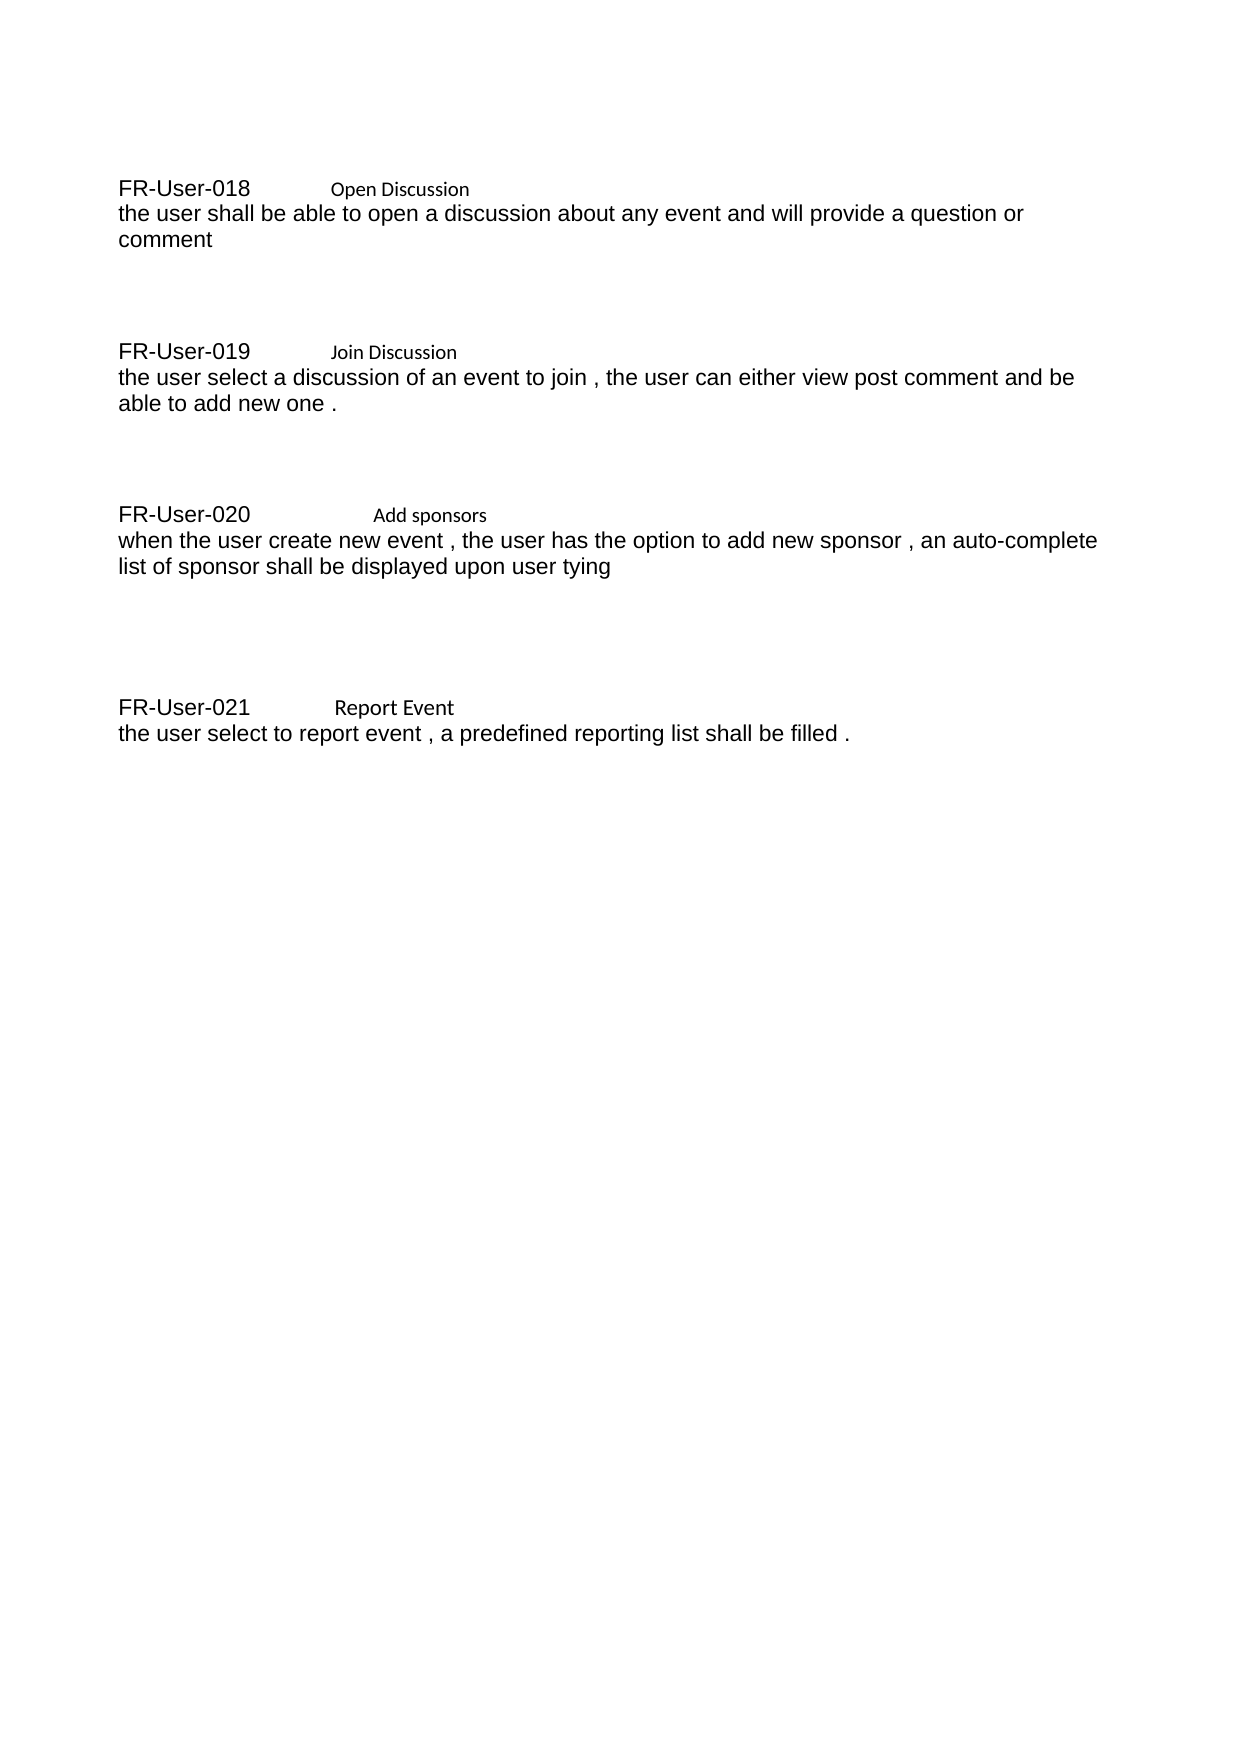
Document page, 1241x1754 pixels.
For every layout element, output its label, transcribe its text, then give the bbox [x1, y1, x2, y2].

text when the user create new event , the user has the option to add new sponsor , an auto-complete list of sponsor shall be displayed upon user tying [118, 528, 1122, 579]
text FR-User-021 Report Event [118, 694, 1122, 721]
text the user select to report event , a predefined reporting list shall be filled . [118, 721, 1122, 747]
text FR-User-020 Add sponsors [118, 502, 1122, 528]
text the user select a discussion of an event to join , the user can either view post comment and be able to add new one . [118, 365, 1122, 416]
text FR-User-018 Open Discussion [118, 176, 1122, 201]
text FR-User-019 Join Discussion [118, 339, 1122, 365]
text the user shall be able to open a discussion about any event and will provide a question or comment [118, 201, 1122, 253]
